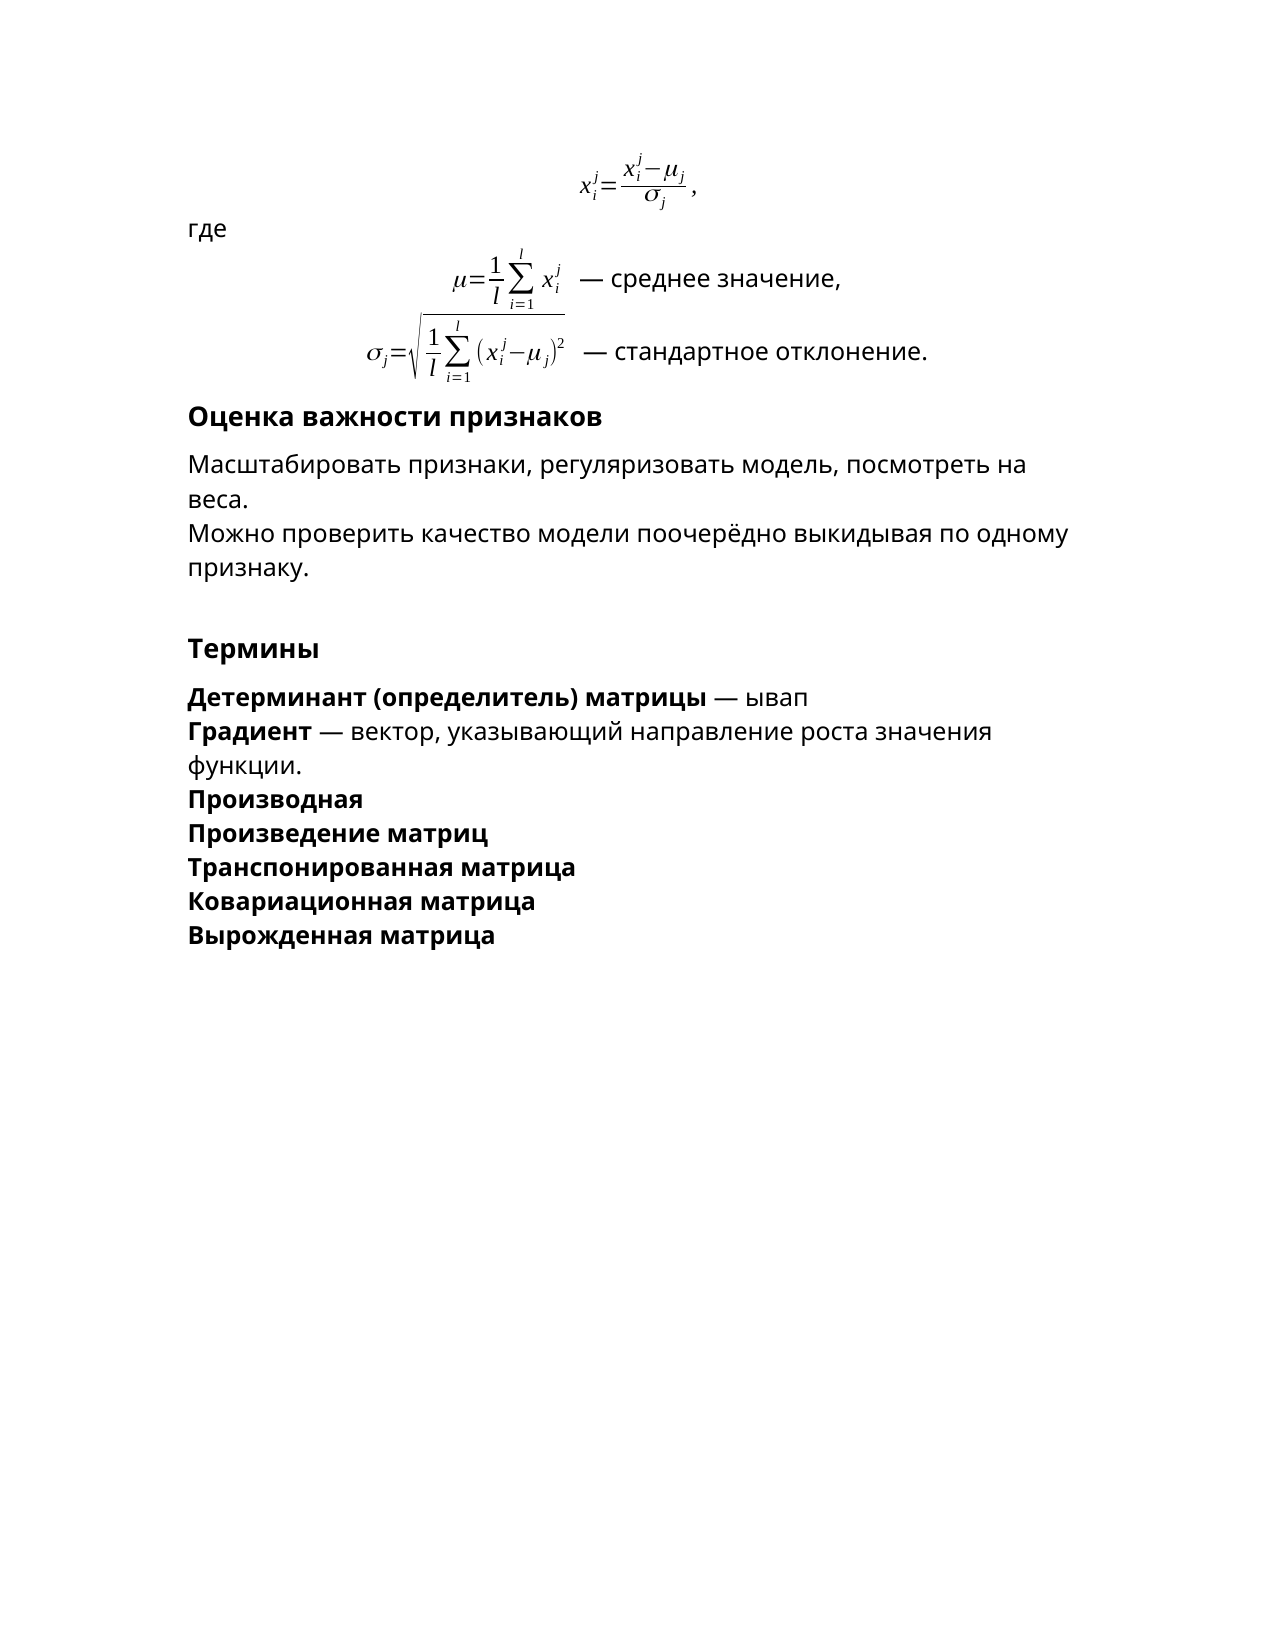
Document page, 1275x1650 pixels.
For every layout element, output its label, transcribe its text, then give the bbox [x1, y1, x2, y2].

text Масштабировать признаки, регуляризовать модель, посмотреть на веса. [187, 447, 1087, 515]
text — стандартное отклонение. [187, 312, 1087, 385]
text Детерминант (определитель) матрицы — ывап [187, 679, 1087, 713]
text где [187, 211, 1087, 245]
text Произведение матриц [187, 816, 1087, 850]
subtitle Термины [187, 630, 1087, 667]
text Вырожденная матрица [187, 918, 1087, 952]
text Можно проверить качество модели поочерёдно выкидывая по одному признаку. [187, 515, 1087, 583]
text Производная [187, 782, 1087, 816]
text Транспонированная матрица [187, 850, 1087, 884]
text Градиент — вектор, указывающий направление роста значения функции. [187, 713, 1087, 782]
text Ковариационная матрица [187, 884, 1087, 918]
subtitle Оценка важности признаков [187, 398, 1087, 435]
text — среднее значение, [187, 245, 1087, 312]
